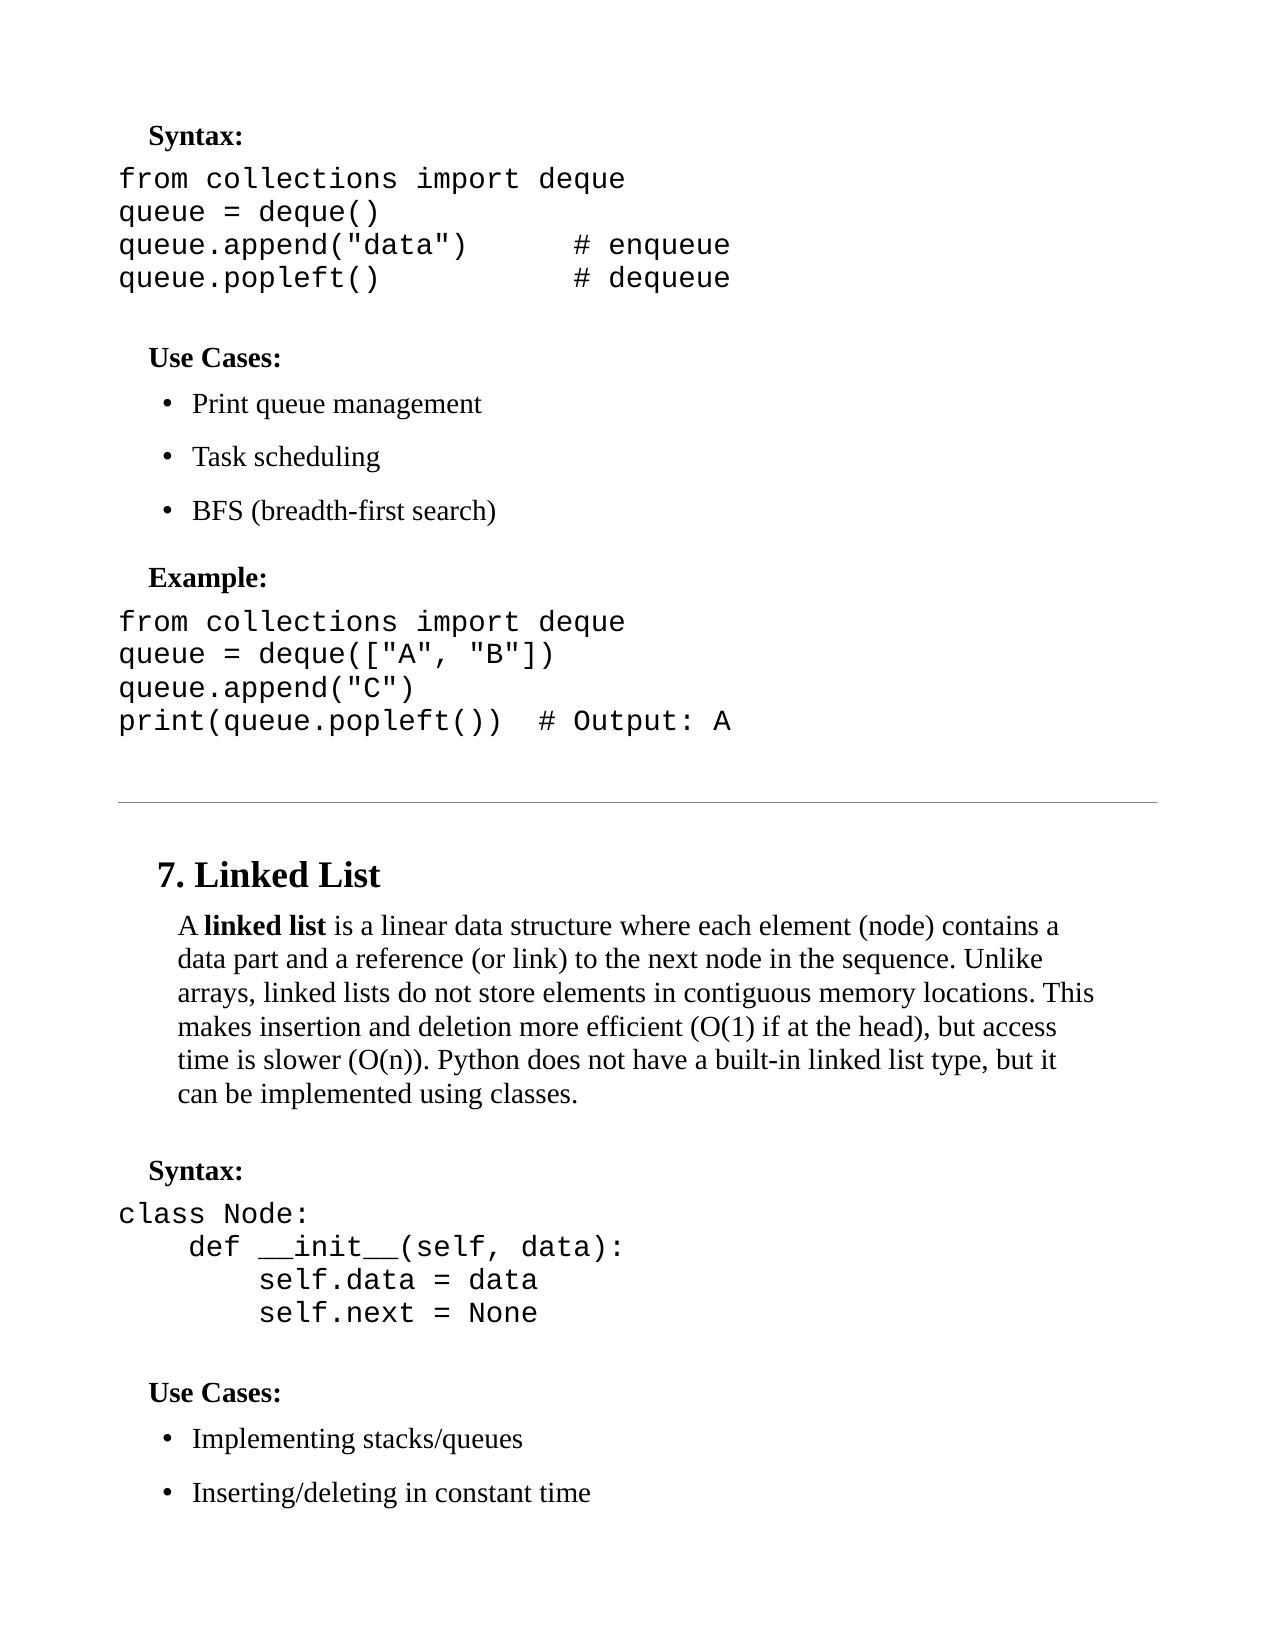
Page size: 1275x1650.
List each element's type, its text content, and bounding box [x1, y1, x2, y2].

list Print queue management [162, 386, 1157, 420]
text queue.append("data") # enqueue [118, 230, 1157, 263]
text print(queue.popleft()) # Output: A [118, 706, 1157, 739]
subtitle 📌 Use Cases: [118, 340, 1157, 374]
text queue = deque(["A", "B"]) [118, 640, 1157, 673]
list Implementing stacks/queues [162, 1422, 1157, 1455]
subtitle 📌 Use Cases: [118, 1376, 1157, 1409]
text queue = deque() [118, 197, 1157, 230]
subtitle 🔧 Syntax: [118, 1153, 1157, 1187]
subtitle 🔹 7. Linked List [118, 852, 1157, 896]
text self.data = data [118, 1266, 1157, 1298]
text from collections import deque [118, 607, 1157, 640]
text queue.popleft() # dequeue [118, 263, 1157, 296]
text def __init__(self, data): [118, 1232, 1157, 1266]
text self.next = None [118, 1298, 1157, 1332]
text A linked list is a linear data structure where each element (node) contains a data part and a reference (or link) to the next node in the sequence. Unlike arrays, linked lists do not store elements in contiguous memory locations. This makes insertion and deletion more efficient (O(1) if at the head), but access time is slower (O(n)). Python does not have a built-in linked list type, but it can be implemented using classes. [177, 908, 1098, 1109]
list Inserting/deleting in constant time [162, 1475, 1157, 1508]
list Task scheduling [162, 439, 1157, 473]
text class Node: [118, 1199, 1157, 1232]
subtitle 🔧 Syntax: [118, 118, 1157, 152]
list BFS (breadth-first search) [162, 493, 1157, 526]
text from collections import deque [118, 164, 1157, 197]
subtitle 🧪 Example: [118, 561, 1157, 594]
text queue.append("C") [118, 673, 1157, 706]
